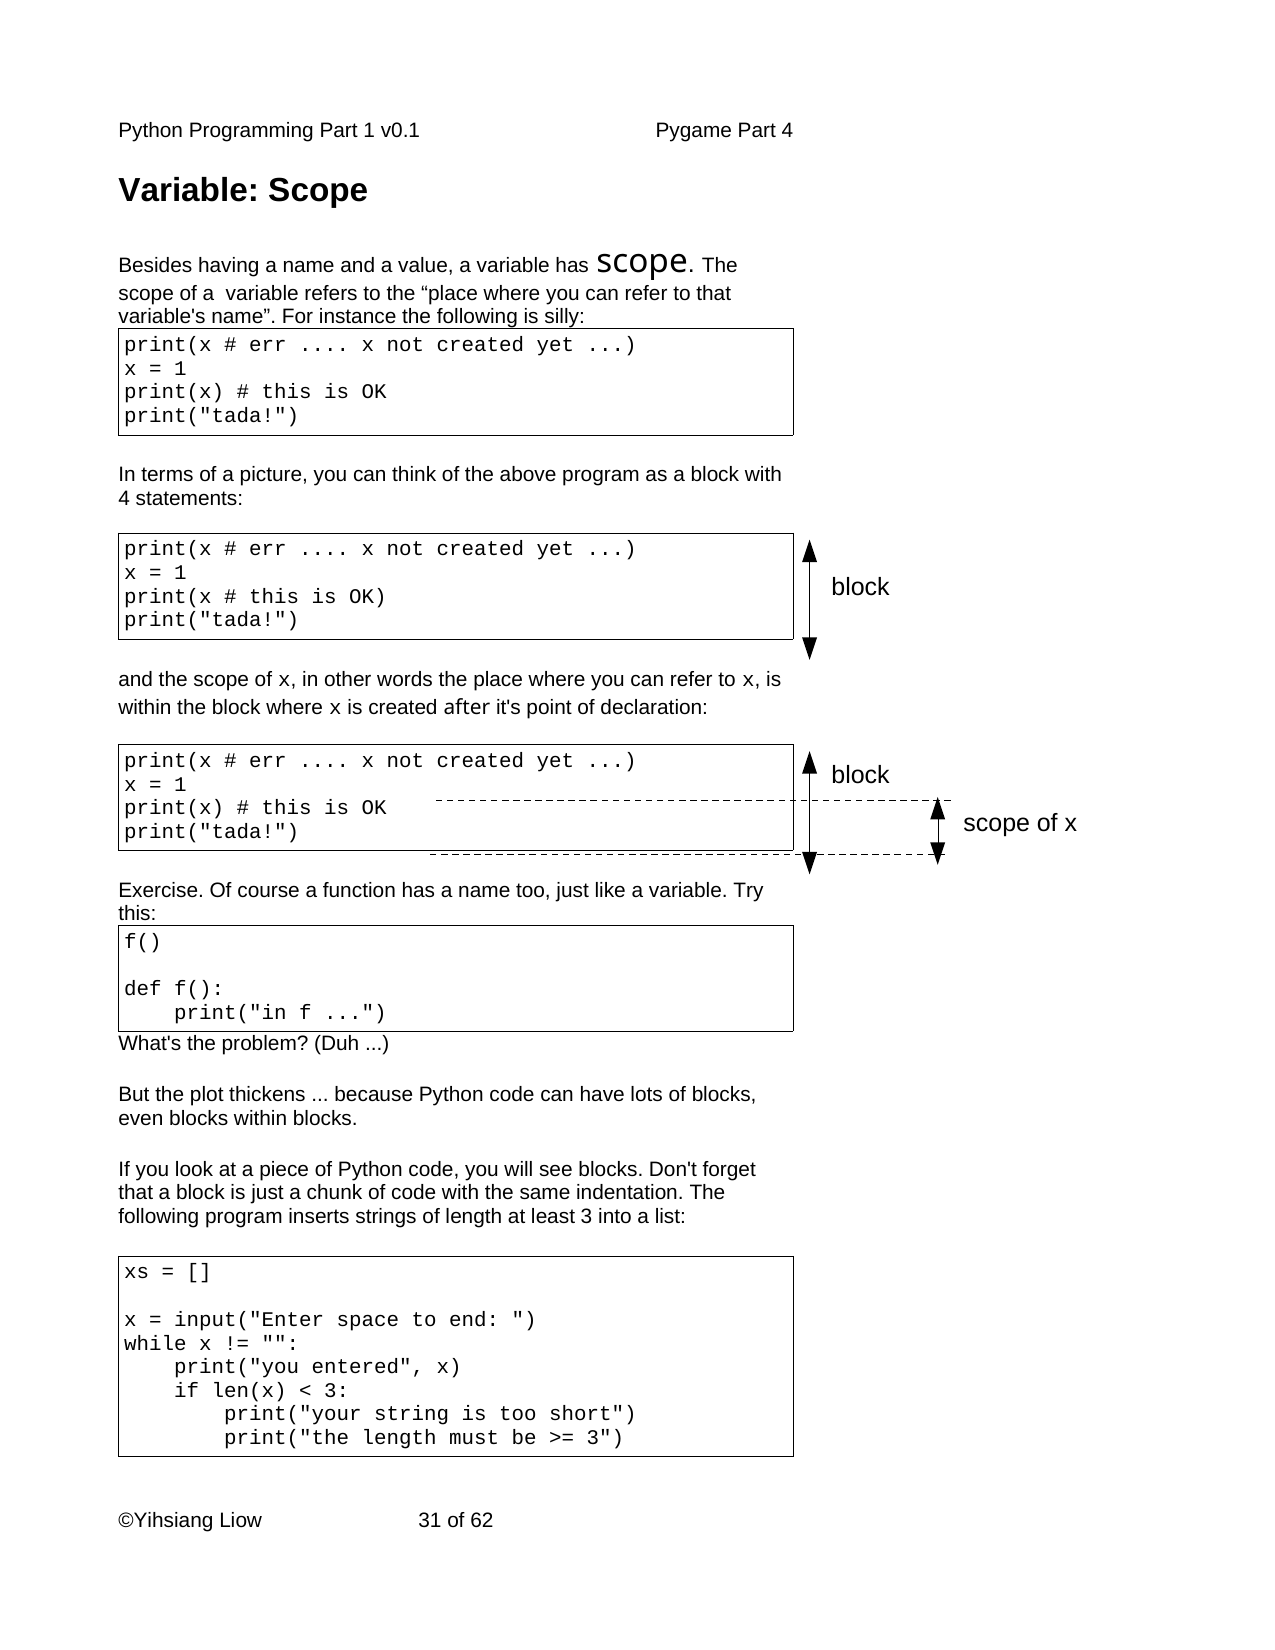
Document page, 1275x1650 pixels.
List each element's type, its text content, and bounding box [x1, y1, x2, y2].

text Besides having a name and a value, a variable has scope. The scope of a variable refers to the “place where you can refer to that variable's name”. For instance the following is silly: [118, 236, 793, 328]
table_header xs = [] x = input("Enter space to end: ") while x != "": print("you entered", x) if len(x) < 3: print("your string is too short") print("the length must be >= 3") [119, 1257, 793, 1456]
table_header print(x # err .... x not created yet ...) x = 1 print(x # this is OK) print("tada!") [119, 534, 793, 639]
text If you look at a piece of Python code, you will see blocks. Don't forget that a block is just a chunk of code with the same indentation. The following program inserts strings of length at least 3 into a list: [118, 1158, 793, 1227]
text What's the problem? (Duh ...) [118, 1032, 793, 1054]
text and the scope of x, in other words the place where you can refer to x, is within the block where x is created after it's point of declaration: [118, 667, 793, 721]
text Exercise. Of course a function has a name too, just like a variable. Try this: [118, 879, 793, 925]
table_header f() def f(): print("in f ...") [119, 926, 793, 1031]
text Variable: Scope [118, 171, 793, 208]
table_header print(x # err .... x not created yet ...) x = 1 print(x) # this is OK print("tada!") [119, 329, 793, 434]
text But the plot thickens ... because Python code can have lots of blocks, even blocks within blocks. [118, 1083, 793, 1129]
text In terms of a picture, you can think of the above program as a block with 4 statements: [118, 463, 793, 509]
table_header print(x # err .... x not created yet ...) x = 1 print(x) # this is OK print("tada!") [119, 745, 793, 850]
